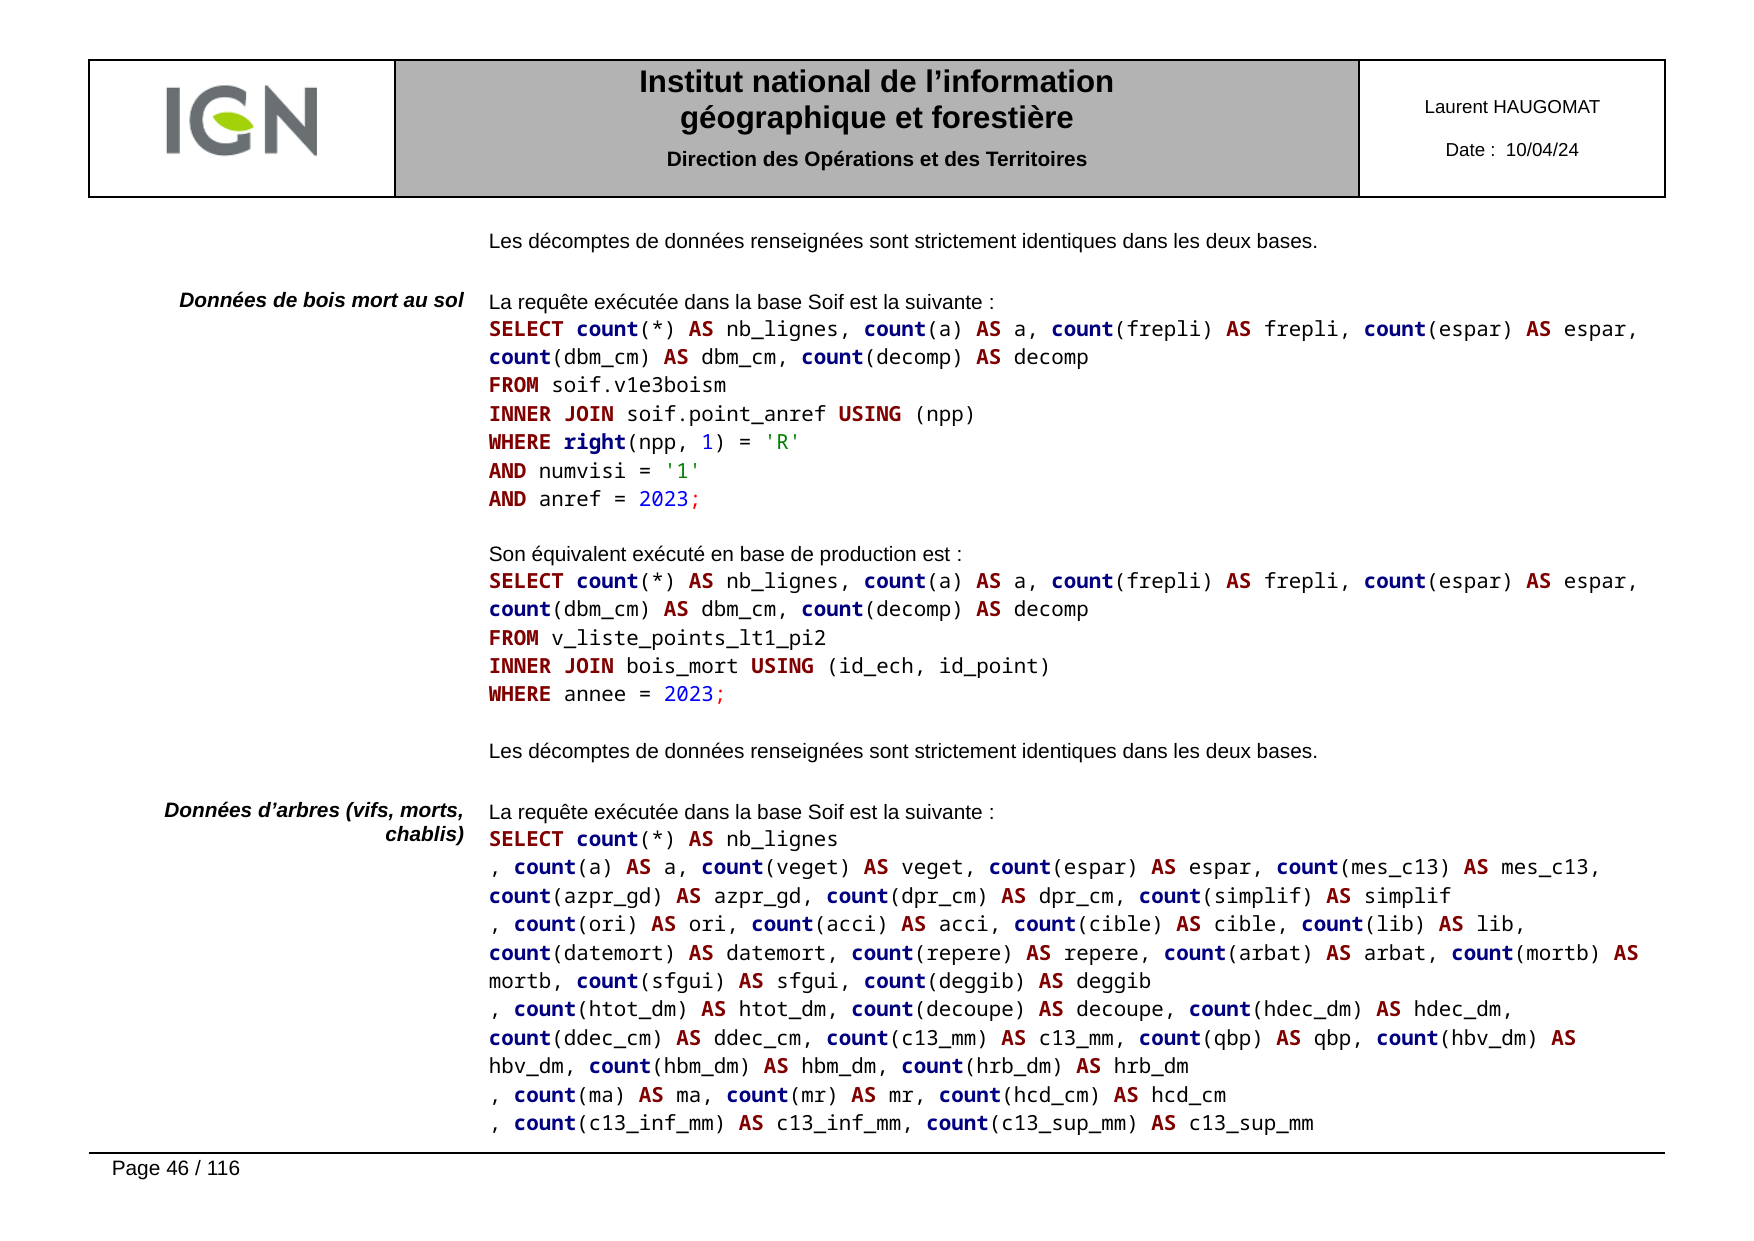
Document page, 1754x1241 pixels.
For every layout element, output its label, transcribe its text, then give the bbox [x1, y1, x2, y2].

table_cell Données de bois mort au sol [89, 286, 483, 796]
table_cell La requête exécutée dans la base Soif est la suivante : SELECT count(*) AS nb_lignes, count(a) AS a, count(frepli) AS frepli, count(espar) AS espar, count(dbm_cm) AS dbm_cm, count(decomp) AS decomp FROM soif.v1e3boism INNER JOIN soif.point_anref USING (npp) WHERE right(npp, 1) = 'R' AND numvisi = '1' AND anref = 2023; Son équivalent exécuté en base de production est : SELECT count(*) AS nb_lignes, count(a) AS a, count(frepli) AS frepli, count(espar) AS espar, count(dbm_cm) AS dbm_cm, count(decomp) AS decomp FROM v_liste_points_lt1_pi2 INNER JOIN bois_mort USING (id_ech, id_point) WHERE annee = 2023; Les décomptes de données renseignées sont strictement identiques dans les deux bases. [483, 286, 1665, 796]
table_cell [89, 198, 483, 286]
table_cell Données d’arbres (vifs, morts, chablis) [89, 796, 483, 1143]
picture [141, 62, 343, 180]
table_cell Les décomptes de données renseignées sont strictement identiques dans les deux bases. [483, 198, 1665, 286]
table_cell La requête exécutée dans la base Soif est la suivante : SELECT count(*) AS nb_lignes , count(a) AS a, count(veget) AS veget, count(espar) AS espar, count(mes_c13) AS mes_c13, count(azpr_gd) AS azpr_gd, count(dpr_cm) AS dpr_cm, count(simplif) AS simplif , count(ori) AS ori, count(acci) AS acci, count(cible) AS cible, count(lib) AS lib, count(datemort) AS datemort, count(repere) AS repere, count(arbat) AS arbat, count(mortb) AS mortb, count(sfgui) AS sfgui, count(deggib) AS deggib , count(htot_dm) AS htot_dm, count(decoupe) AS decoupe, count(hdec_dm) AS hdec_dm, count(ddec_cm) AS ddec_cm, count(c13_mm) AS c13_mm, count(qbp) AS qbp, count(hbv_dm) AS hbv_dm, count(hbm_dm) AS hbm_dm, count(hrb_dm) AS hrb_dm , count(ma) AS ma, count(mr) AS mr, count(hcd_cm) AS hcd_cm , count(c13_inf_mm) AS c13_inf_mm, count(c13_sup_mm) AS c13_sup_mm [483, 796, 1665, 1143]
